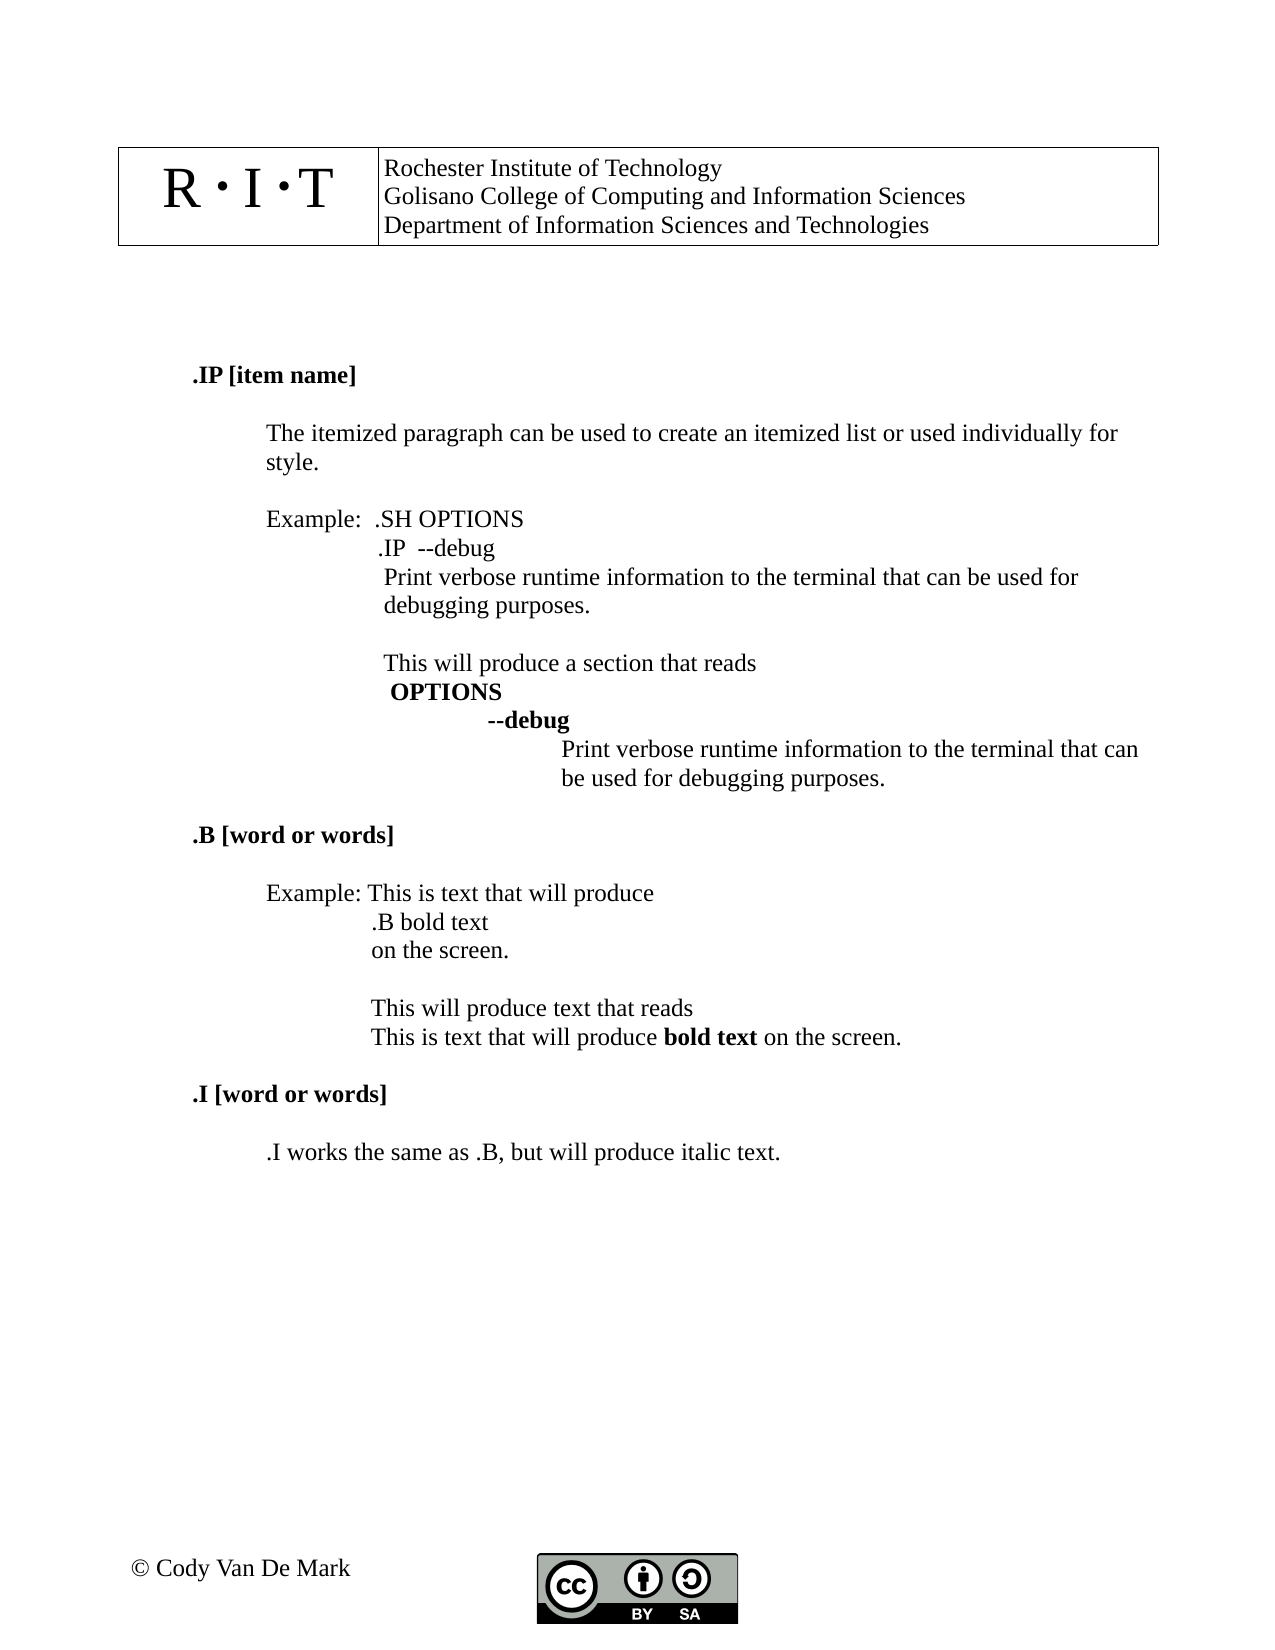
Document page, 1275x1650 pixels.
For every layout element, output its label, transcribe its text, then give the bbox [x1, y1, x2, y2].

picture [536, 1553, 739, 1624]
text .IP --debug Print verbose runtime information to the terminal that can be used for debugging purposes. This will produce a section that reads OPTIONS --debug Print verbose runtime information to the terminal that can be used for debugging purposes. [118, 533, 1157, 821]
text .IP [item name] The itemized paragraph can be used to create an itemized list or used individually for style. Example: .SH OPTIONS [118, 361, 1157, 533]
text .B [word or words] Example: This is text that will produce .B bold text on the screen. This will produce text that reads This is text that will produce bold text on the screen. .I [word or words] .I works the same as .B, but will produce italic text. [118, 821, 1157, 1166]
